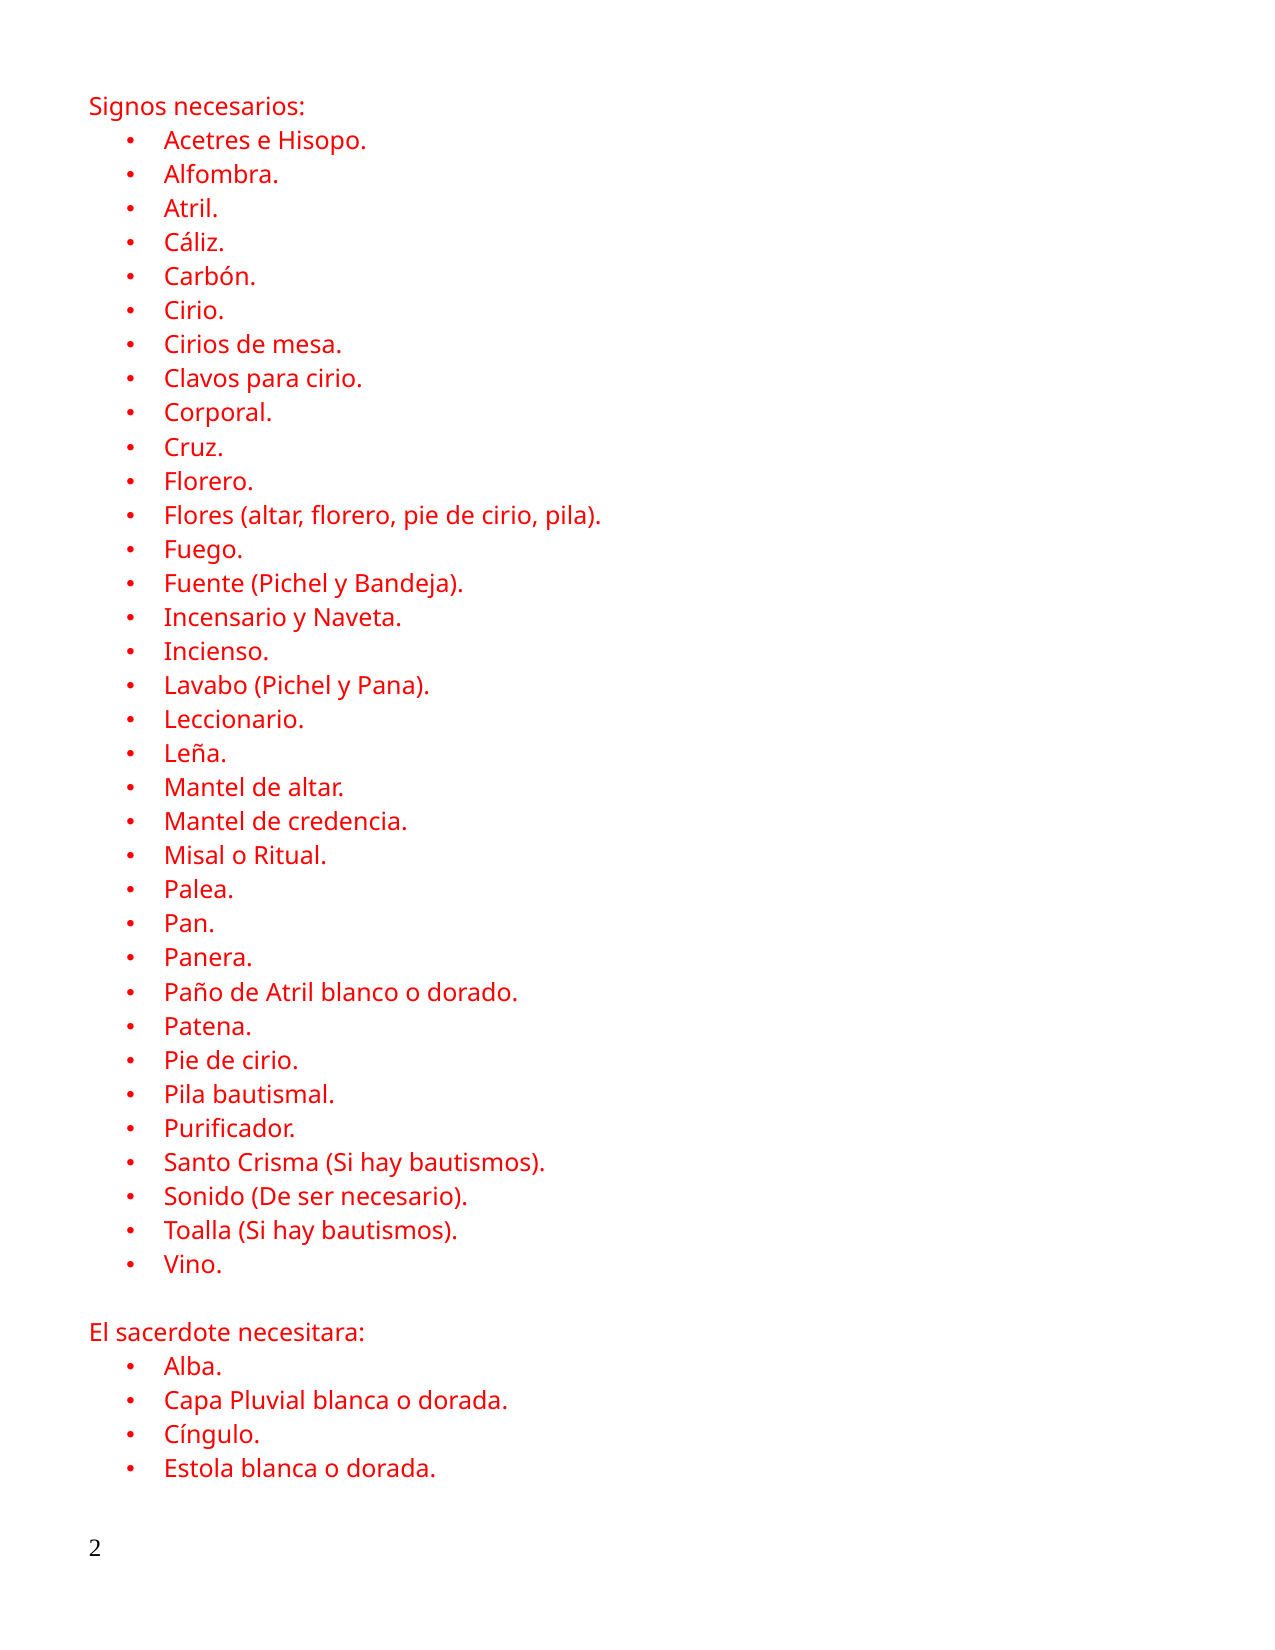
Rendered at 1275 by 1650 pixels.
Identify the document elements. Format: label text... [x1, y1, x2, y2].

list Cruz. [126, 429, 1186, 463]
list Mantel de altar. [126, 770, 1186, 804]
list Patena. [126, 1008, 1186, 1042]
list Palea. [126, 872, 1186, 906]
list Santo Crisma (Si hay bautismos). [126, 1144, 1186, 1178]
list Acetres e Hisopo. [126, 123, 1186, 157]
list Pila bautismal. [126, 1076, 1186, 1110]
list Capa Pluvial blanca o dorada. [126, 1383, 1186, 1417]
list Fuente (Pichel y Bandeja). [126, 565, 1186, 599]
list Estola blanca o dorada. [126, 1451, 1186, 1485]
list Alfombra. [126, 157, 1186, 191]
list Panera. [126, 940, 1186, 974]
list Cirio. [126, 293, 1186, 327]
list Flores (altar, florero, pie de cirio, pila). [126, 497, 1186, 531]
list Cirios de mesa. [126, 327, 1186, 361]
list Incensario y Naveta. [126, 599, 1186, 633]
list Misal o Ritual. [126, 838, 1186, 872]
list Leccionario. [126, 702, 1186, 736]
list Atril. [126, 191, 1186, 225]
list Vino. [126, 1247, 1186, 1281]
list Clavos para cirio. [126, 361, 1186, 395]
list Lavabo (Pichel y Pana). [126, 668, 1186, 702]
text Signos necesarios: [88, 88, 1186, 123]
list Fuego. [126, 531, 1186, 565]
list Incienso. [126, 633, 1186, 668]
list Pan. [126, 906, 1186, 940]
list Alba. [126, 1349, 1186, 1383]
list Florero. [126, 463, 1186, 497]
list Mantel de credencia. [126, 804, 1186, 838]
list Toalla (Si hay bautismos). [126, 1213, 1186, 1247]
list Sonido (De ser necesario). [126, 1178, 1186, 1213]
list Corporal. [126, 395, 1186, 429]
list Paño de Atril blanco o dorado. [126, 974, 1186, 1008]
list Cíngulo. [126, 1417, 1186, 1451]
list Pie de cirio. [126, 1042, 1186, 1076]
list Cáliz. [126, 225, 1186, 259]
text El sacerdote necesitara: [88, 1315, 1186, 1349]
list Carbón. [126, 259, 1186, 293]
list Purificador. [126, 1110, 1186, 1144]
list Leña. [126, 736, 1186, 770]
